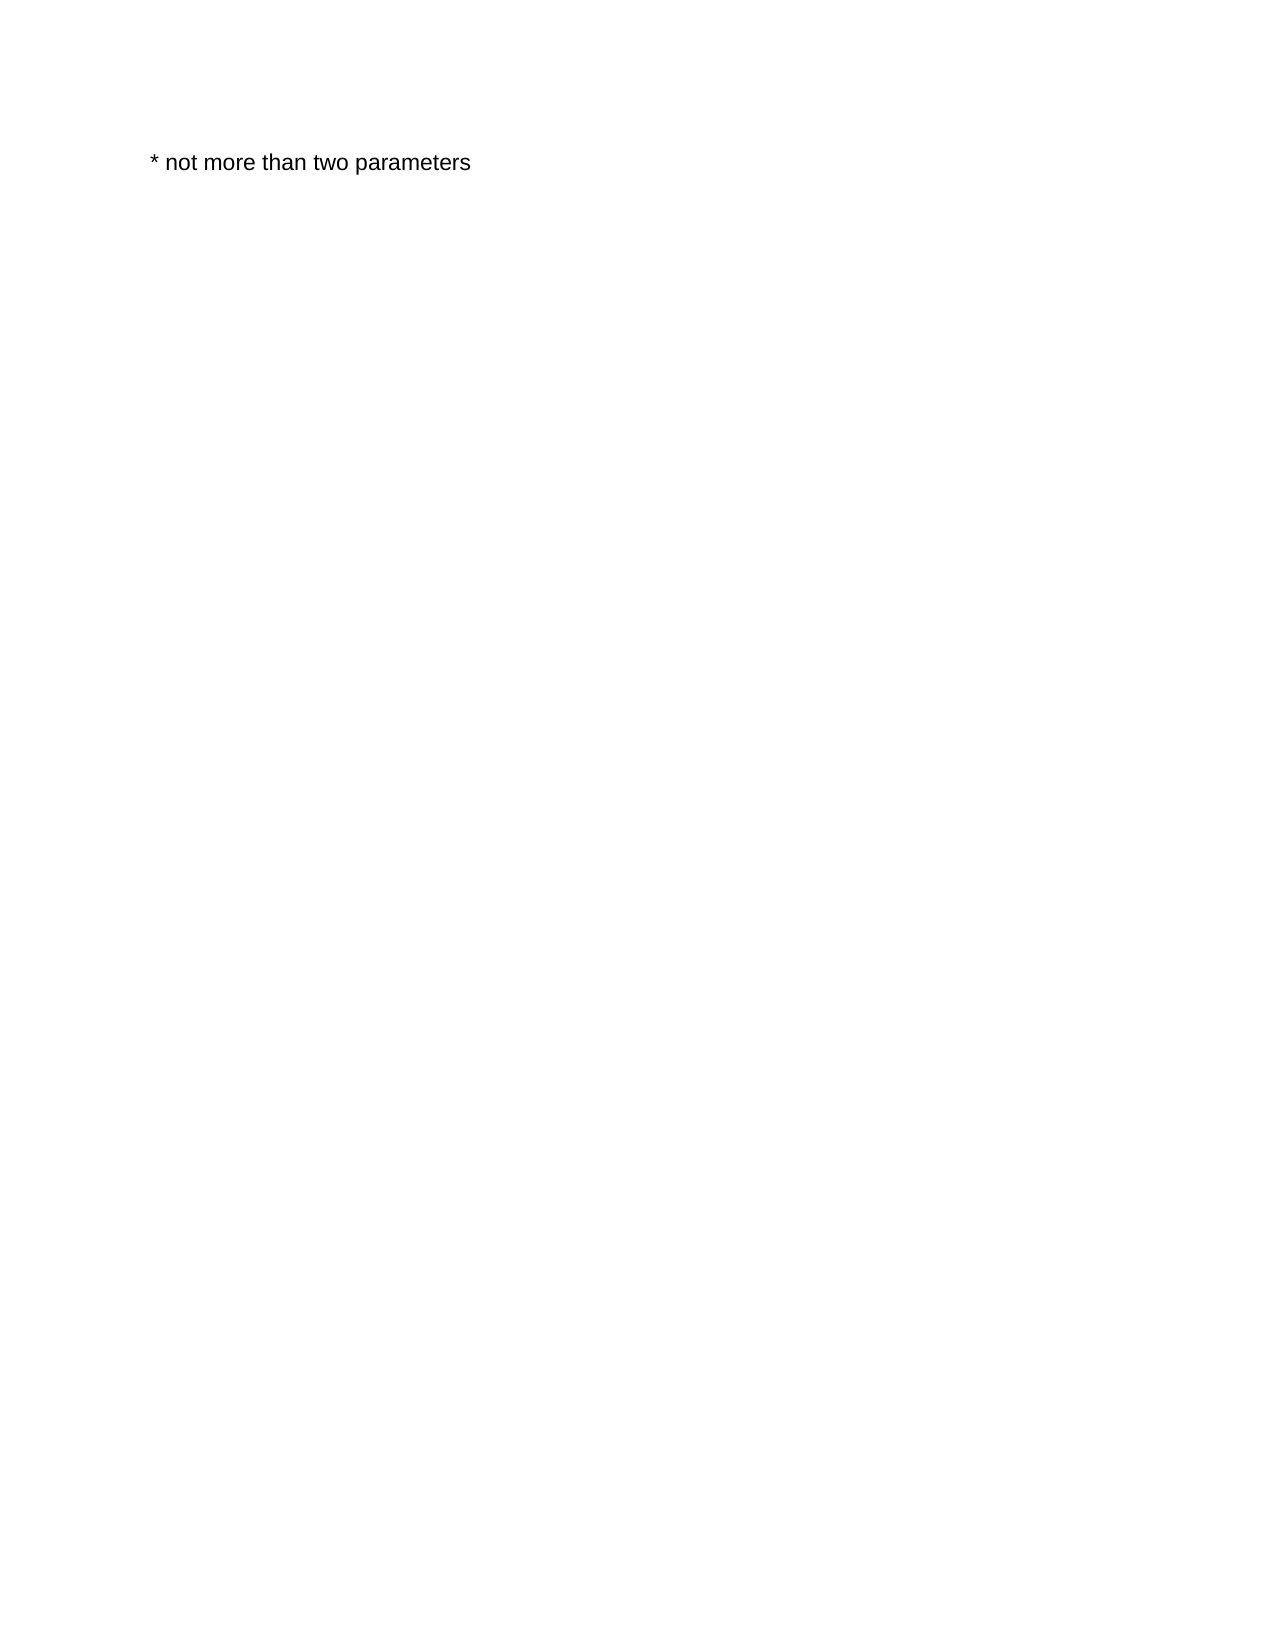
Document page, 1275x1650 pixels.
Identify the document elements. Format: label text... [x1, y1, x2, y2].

text * not more than two parameters [150, 150, 1125, 176]
